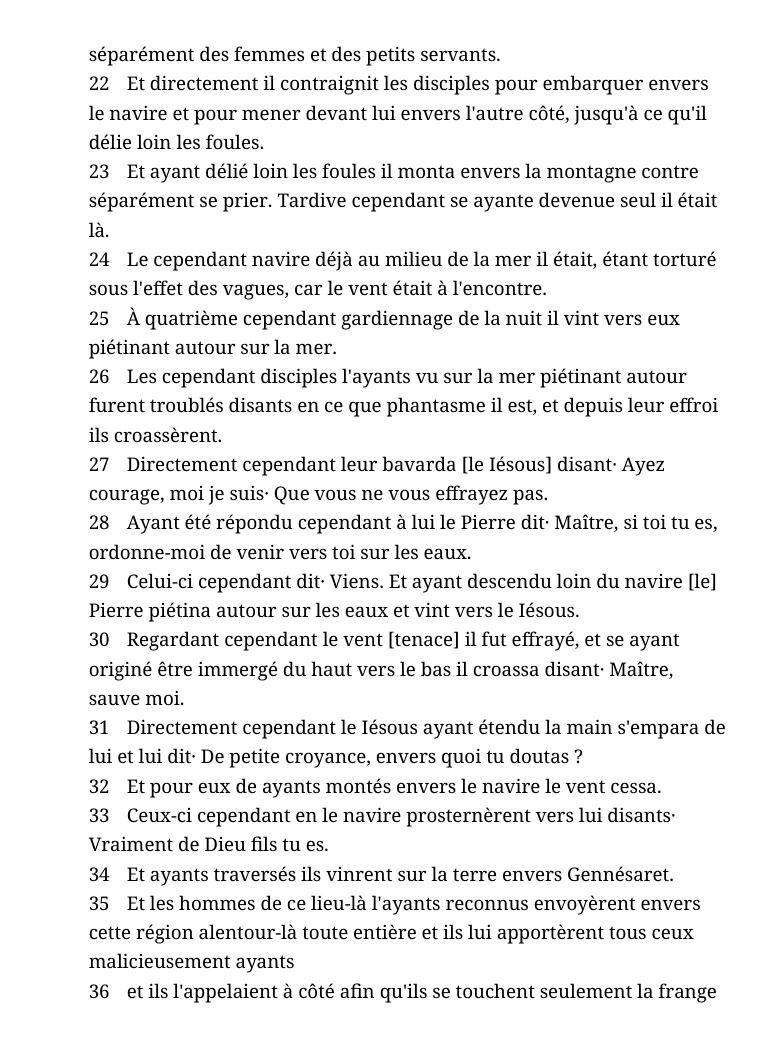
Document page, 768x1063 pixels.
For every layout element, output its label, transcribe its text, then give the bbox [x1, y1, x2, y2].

text séparément des femmes et des petits servants. 22 Et directement il contraignit les disciples pour embarquer envers le navire et pour mener devant lui envers l'autre côté, jusqu'à ce qu'il délie loin les foules. 23 Et ayant délié loin les foules il monta envers la montagne contre séparément se prier. Tardive cependant se ayante devenue seul il était là. 24 Le cependant navire déjà au milieu de la mer il était, étant torturé sous l'effet des vagues, car le vent était à l'encontre. 25 À quatrième cependant gardiennage de la nuit il vint vers eux piétinant autour sur la mer. 26 Les cependant disciples l'ayants vu sur la mer piétinant autour furent troublés disants en ce que phantasme il est, et depuis leur effroi ils croassèrent. 27 Directement cependant leur bavarda [le Iésous] disant· Ayez courage, moi je suis· Que vous ne vous effrayez pas. 28 Ayant été répondu cependant à lui le Pierre dit· Maître, si toi tu es, ordonne-moi de venir vers toi sur les eaux. 29 Celui-ci cependant dit· Viens. Et ayant descendu loin du navire [le] Pierre piétina autour sur les eaux et vint vers le Iésous. 30 Regardant cependant le vent [tenace] il fut effrayé, et se ayant originé être immergé du haut vers le bas il croassa disant· Maître, sauve moi. 31 Directement cependant le Iésous ayant étendu la main s'empara de lui et lui dit· De petite croyance, envers quoi tu doutas ? 32 Et pour eux de ayants montés envers le navire le vent cessa. 33 Ceux-ci cependant en le navire prosternèrent vers lui disants· Vraiment de Dieu fils tu es. 34 Et ayants traversés ils vinrent sur la terre envers Gennésaret. 35 Et les hommes de ce lieu-là l'ayants reconnus envoyèrent envers cette région alentour-là toute entière et ils lui apportèrent tous ceux malicieusement ayants 36 et ils l'appelaient à côté afin qu'ils se touchent seulement la frange [88, 41, 726, 1003]
